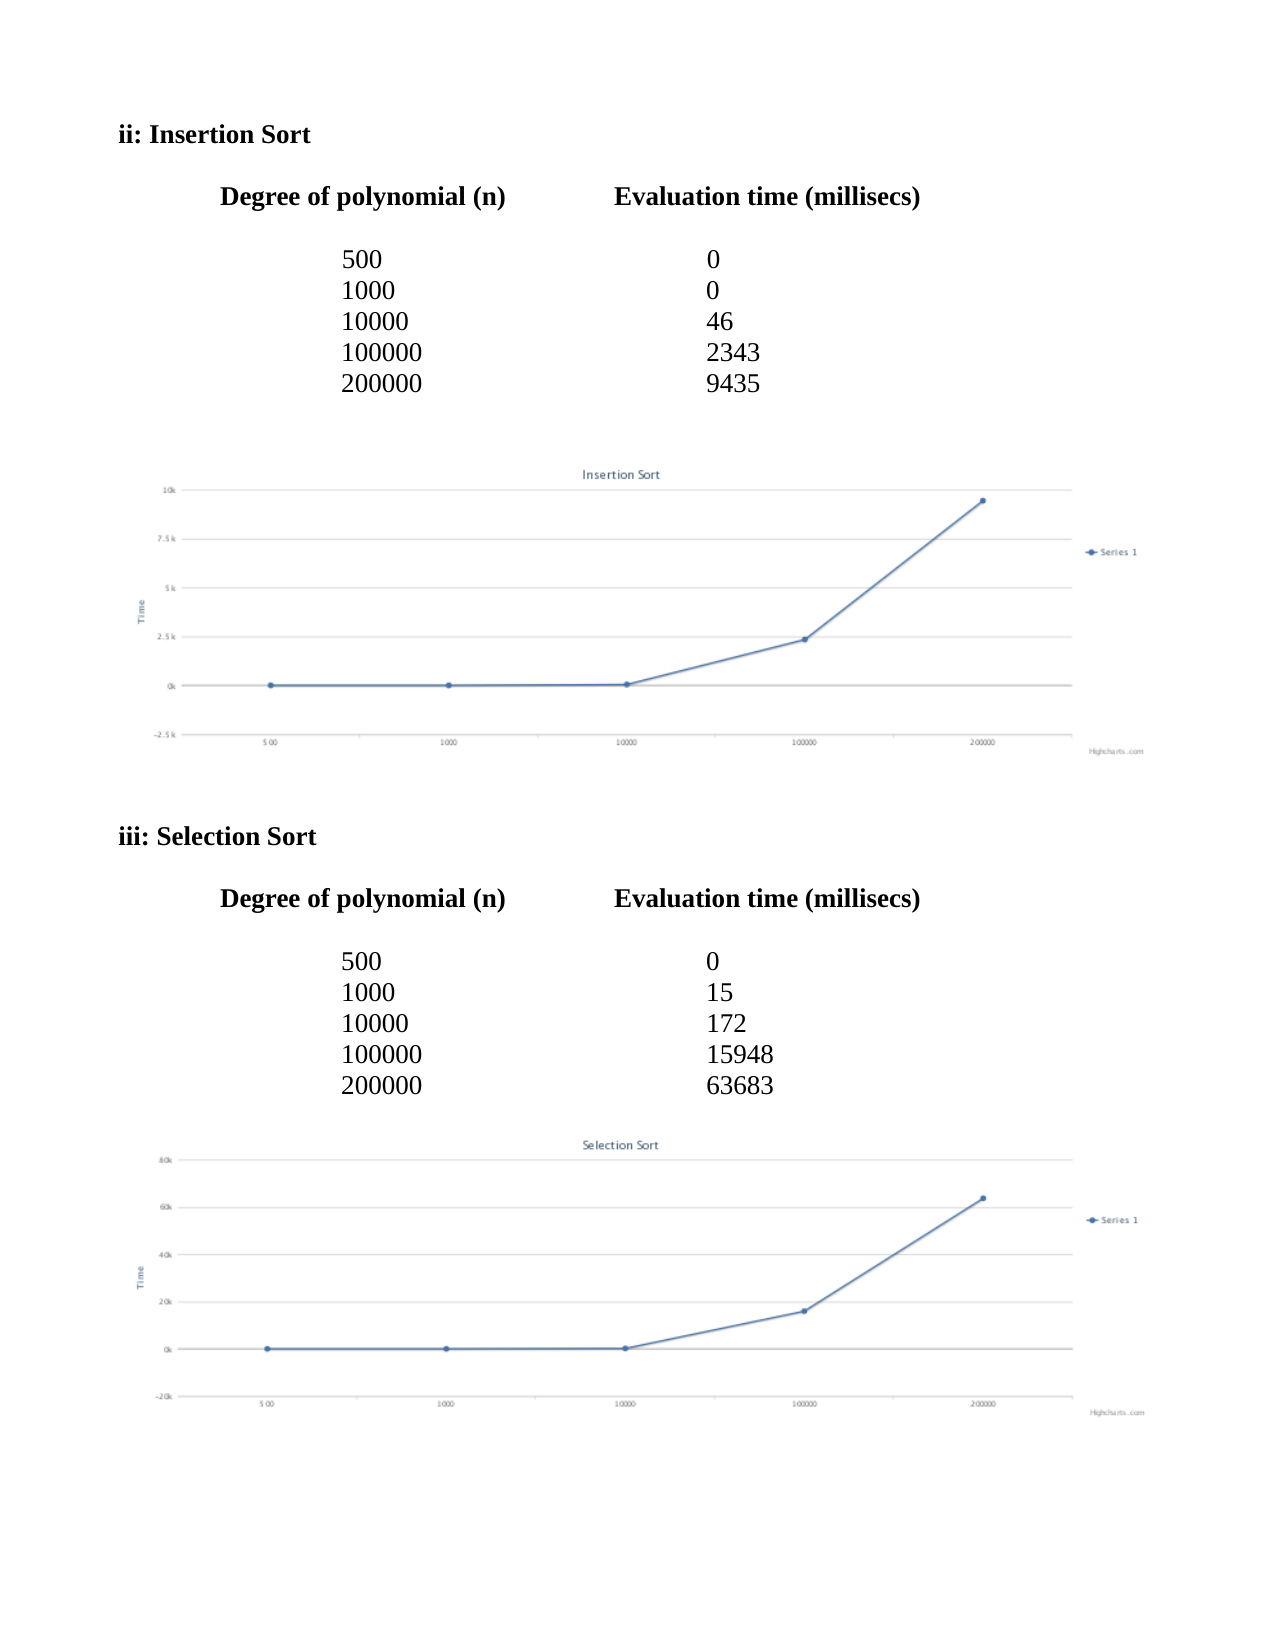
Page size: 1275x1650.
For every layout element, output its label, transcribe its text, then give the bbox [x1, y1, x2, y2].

text Degree of polynomial (n) Evaluation time (millisecs) [118, 882, 1157, 913]
text ii: Insertion Sort [118, 118, 1157, 149]
text 10000 172 [118, 1007, 1157, 1038]
text 500 0 [118, 243, 1157, 274]
text 200000 63683 [118, 1069, 1157, 1100]
text 200000 9435 [118, 367, 1157, 398]
text iii: Selection Sort [118, 820, 1157, 851]
picture [124, 460, 1151, 758]
text 100000 2343 [118, 336, 1157, 367]
text 1000 0 [118, 274, 1157, 305]
text 100000 15948 [118, 1038, 1157, 1069]
text Degree of polynomial (n) Evaluation time (millisecs) [118, 180, 1157, 212]
picture [123, 1131, 1152, 1419]
text 1000 15 [118, 976, 1157, 1007]
text 10000 46 [118, 305, 1157, 336]
text 500 0 [118, 944, 1157, 976]
